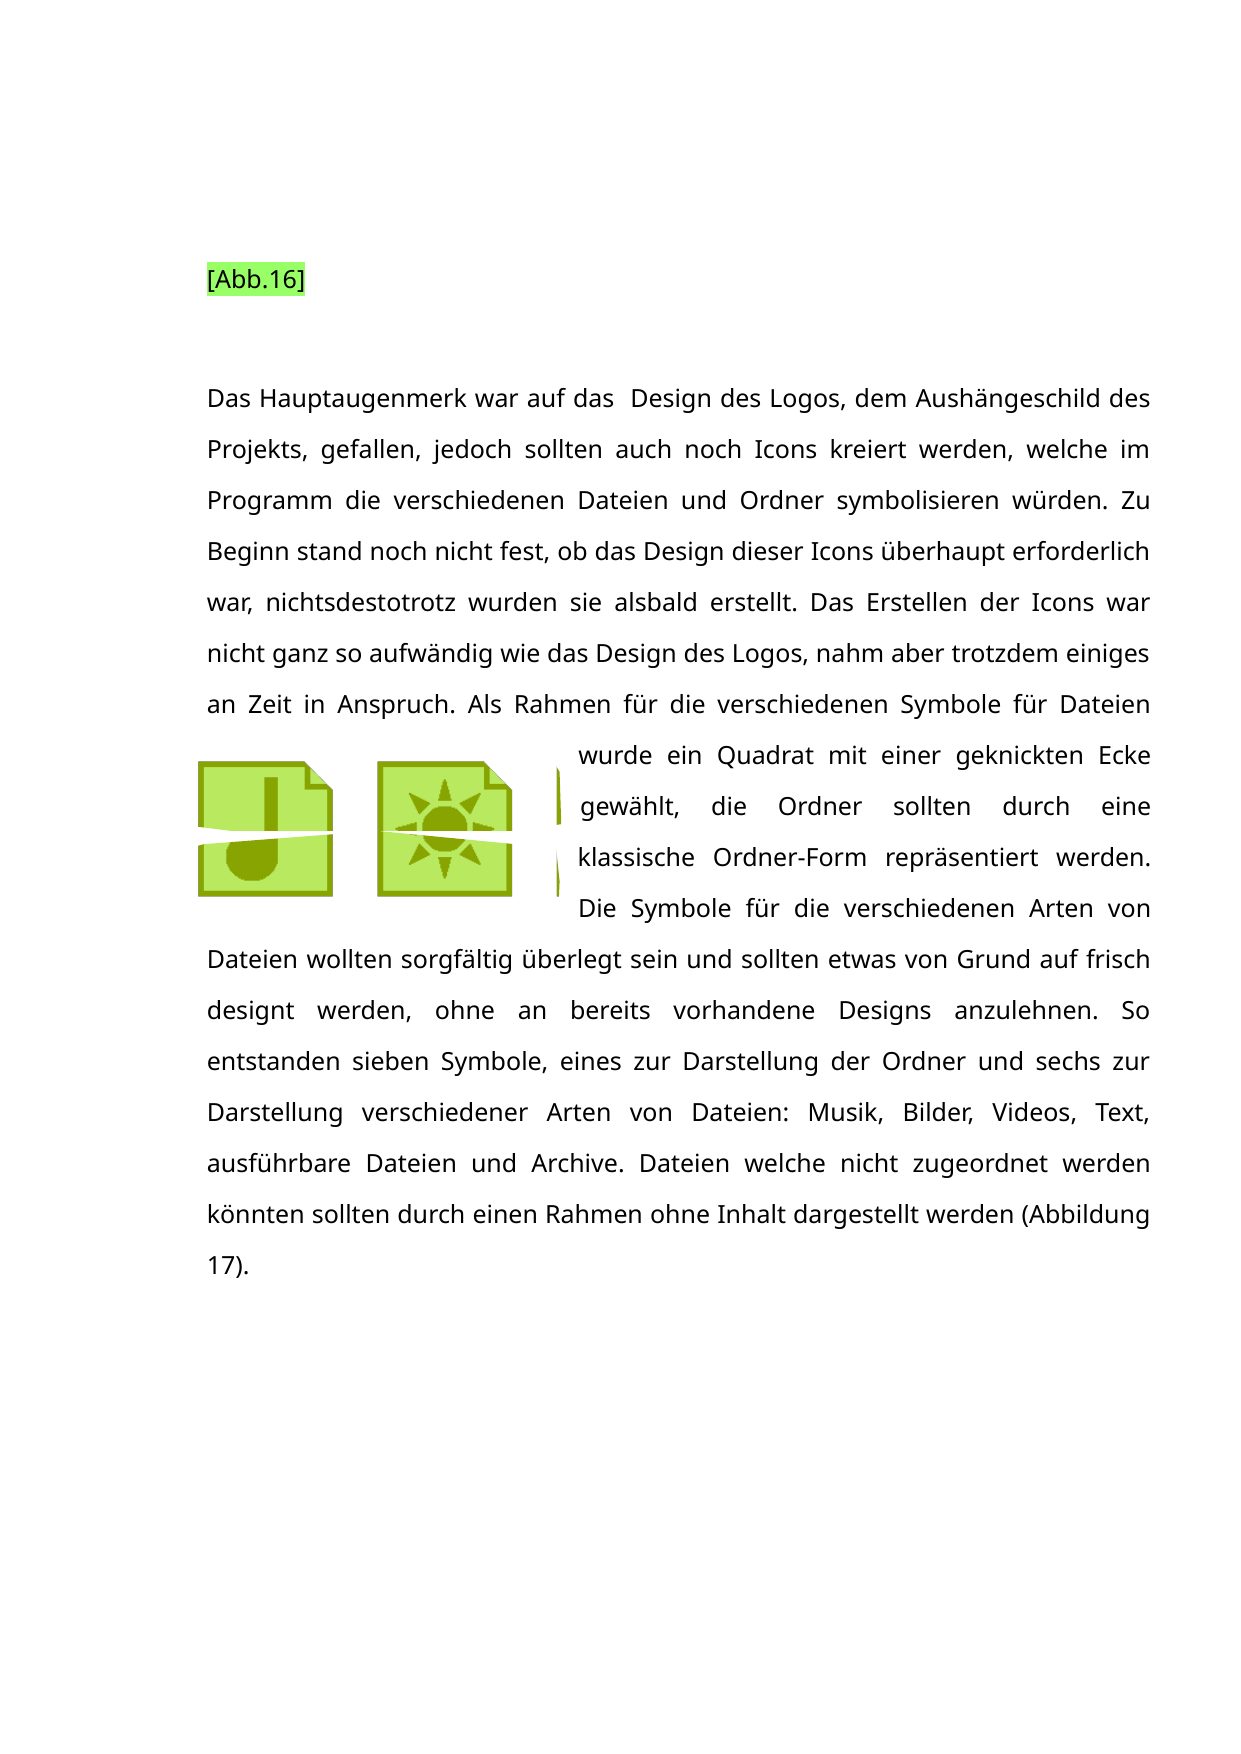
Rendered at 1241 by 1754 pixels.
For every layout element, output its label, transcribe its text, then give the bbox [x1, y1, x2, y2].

text [Abb.16] [207, 262, 1152, 296]
picture [414, 1095, 892, 1099]
text [Abb.17] [207, 1577, 1152, 1611]
text Das Hauptaugenmerk war auf das Design des Logos, dem Aushängeschild des Projekts, gefallen, jedoch sollten auch noch Icons kreiert werden, welche im Programm die verschiedenen Dateien und Ordner symbolisieren würden. Zu Beginn stand noch nicht fest, ob das Design dieser Icons überhaupt erforderlich war, nichtsdestotrotz wurden sie alsbald erstellt. Das Erstellen der Icons war nicht ganz so aufwändig wie das Design des Logos, nahm aber trotzdem einiges an Zeit in Anspruch. Als Rahmen für die verschiedenen Symbole für Dateien wurde ein Quadrat mit einer geknickten Ecke gewählt, die Ordner sollten durch eine klassische Ordner-Form repräsentiert werden. Die Symbole für die verschiedenen Arten von Dateien wollten sorgfältig überlegt sein und sollten etwas von Grund auf frisch designt werden, ohne an bereits vorhandene Designs anzulehnen. So entstanden sieben Symbole, eines zur Darstellung der Ordner und sechs zur Darstellung verschiedener Arten von Dateien: Musik, Bilder, Videos, Text, ausführbare Dateien und Archive. Dateien welche nicht zugeordnet werden könnten sollten durch einen Rahmen ohne Inhalt dargestellt werden (Abbildung 17). [207, 380, 1152, 1180]
